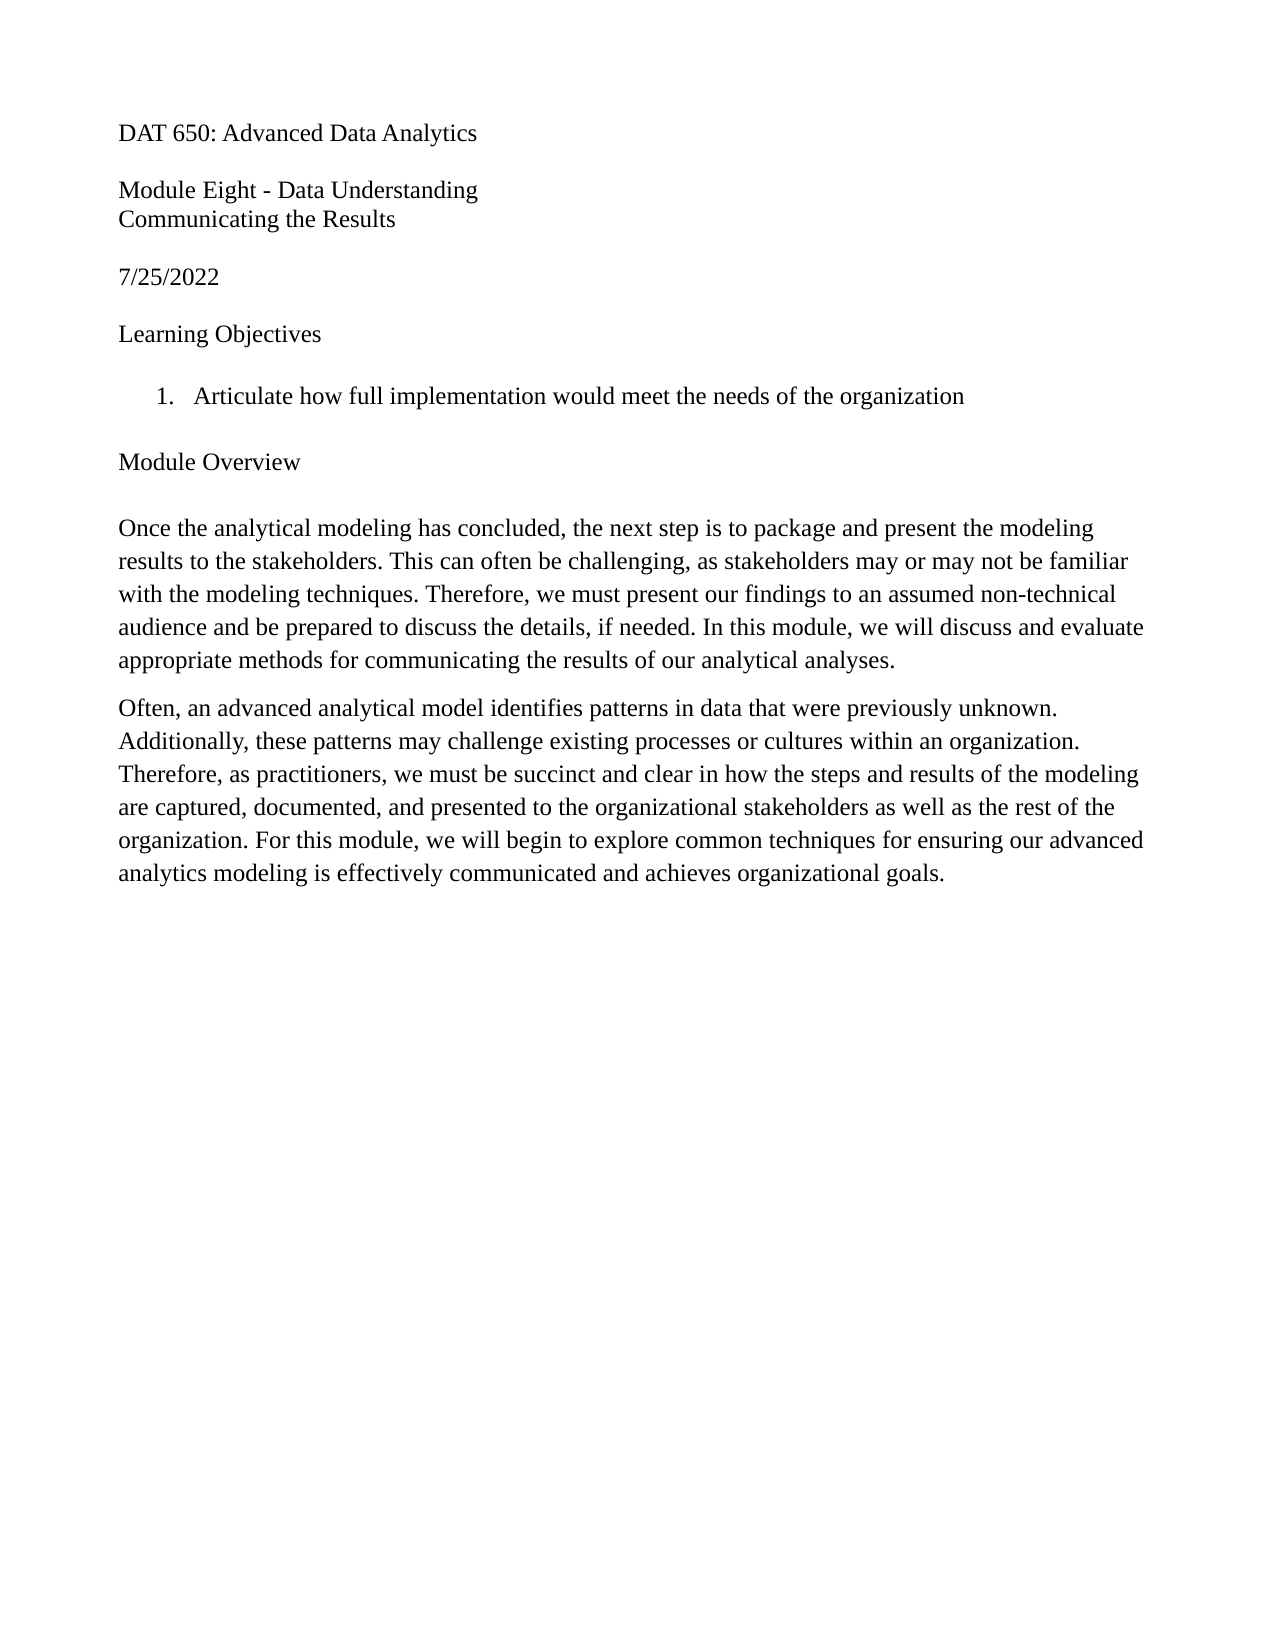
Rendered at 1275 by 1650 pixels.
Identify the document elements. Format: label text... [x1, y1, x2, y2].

text Communicating the Results [118, 204, 1157, 233]
text 7/25/2022 [118, 262, 1157, 291]
text Module Eight - Data Understanding [118, 176, 1157, 204]
text Once the analytical modeling has concluded, the next step is to package and present the modeling results to the stakeholders. This can often be challenging, as stakeholders may or may not be familiar with the modeling techniques. Therefore, we must present our findings to an assumed non-technical audience and be prepared to discuss the details, if needed. In this module, we will discuss and evaluate appropriate methods for communicating the results of our analytical analyses. [118, 513, 1157, 674]
text DAT 650: Advanced Data Analytics [118, 118, 1157, 147]
list Articulate how full implementation would meet the needs of the organization [156, 381, 1157, 410]
text Learning Objectives [118, 319, 1157, 348]
text Module Overview [118, 447, 1157, 476]
text Often, an advanced analytical model identifies patterns in data that were previously unknown. Additionally, these patterns may challenge existing processes or cultures within an organization. Therefore, as practitioners, we must be succinct and clear in how the steps and results of the modeling are captured, documented, and presented to the organizational stakeholders as well as the rest of the organization. For this module, we will begin to explore common techniques for ensuring our advanced analytics modeling is effectively communicated and achieves organizational goals. [118, 693, 1157, 887]
